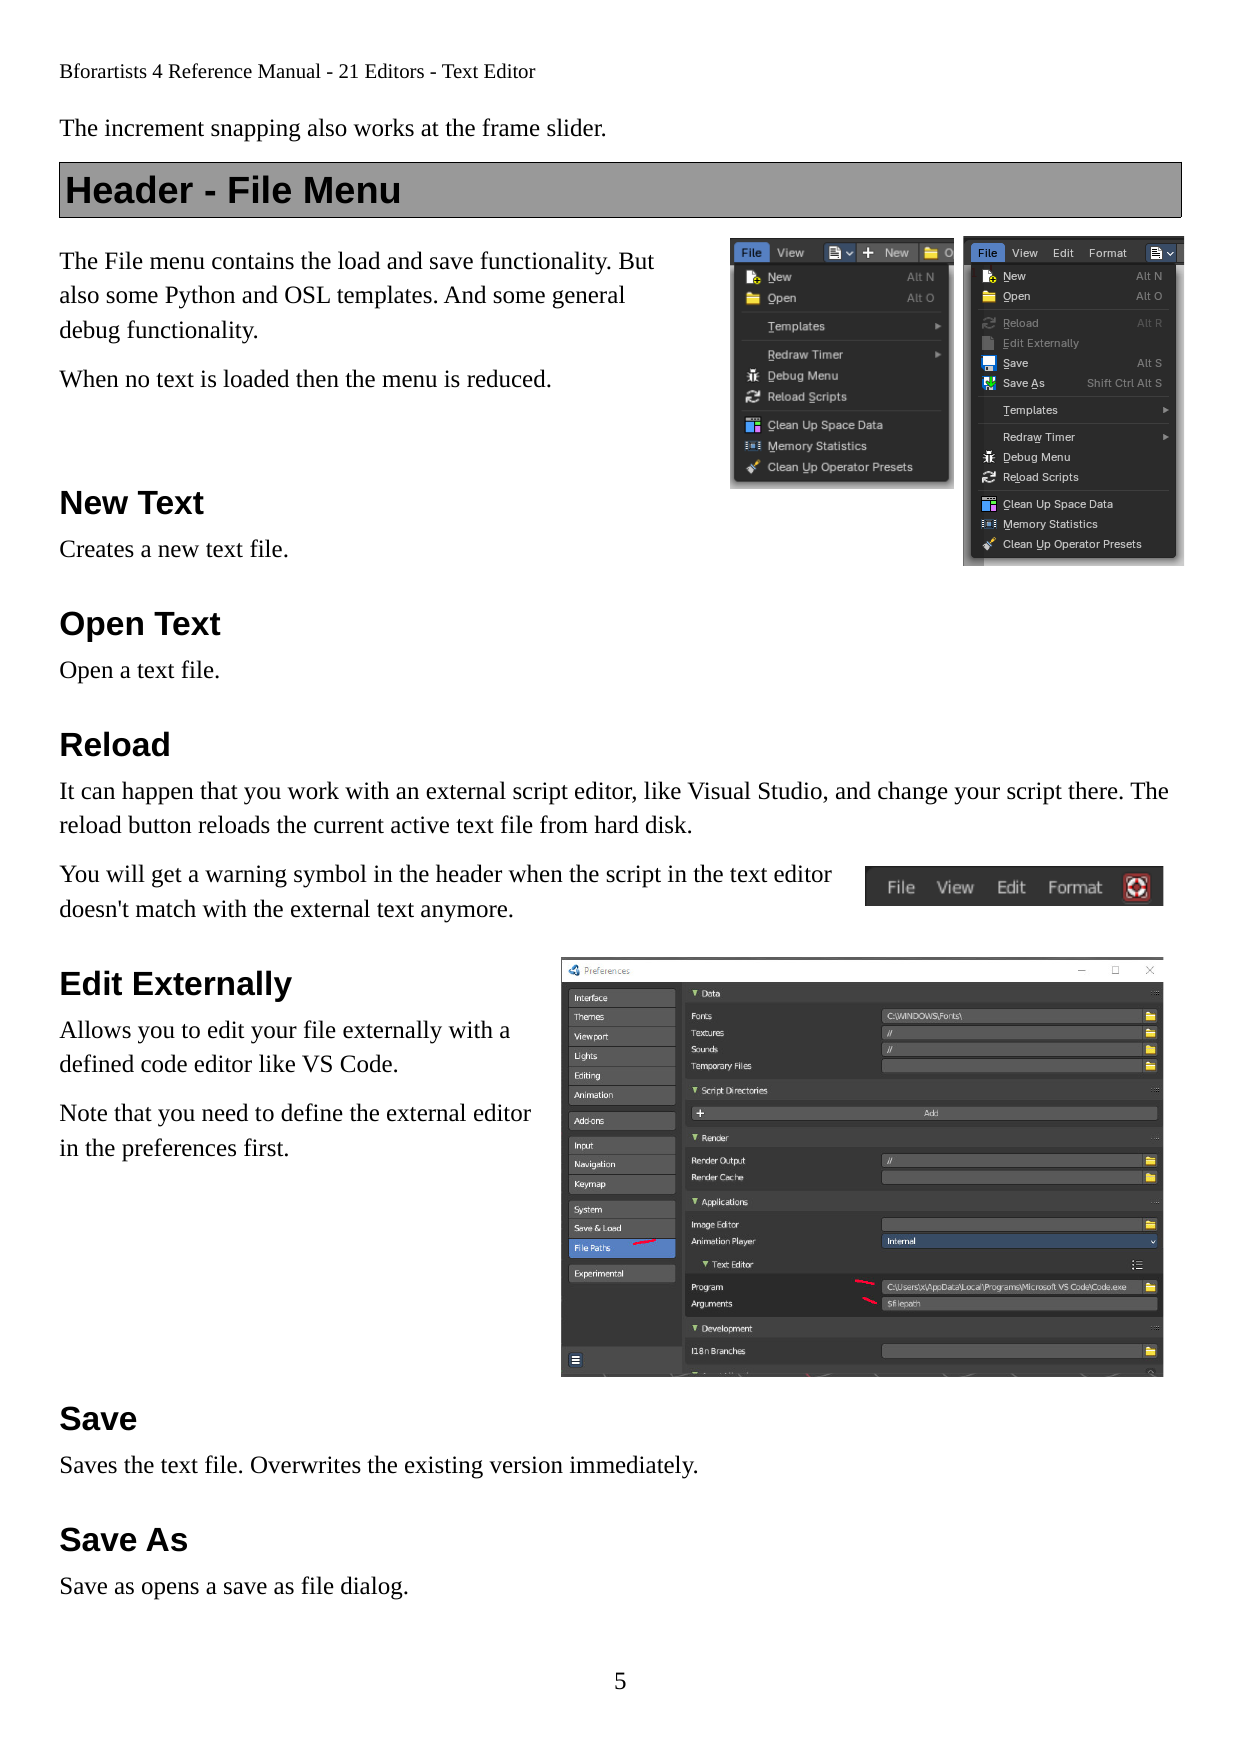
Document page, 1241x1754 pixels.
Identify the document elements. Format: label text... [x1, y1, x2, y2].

text It can happen that you work with an external script editor, like Visual Studio, and change your script there. The reload button reloads the current active text file from hard disk. [59, 776, 1181, 839]
text Creates a new text file. [59, 534, 963, 563]
picture [561, 957, 1164, 1377]
subtitle Open Text [59, 604, 1181, 642]
picture [865, 866, 1164, 906]
picture [963, 236, 1185, 566]
subtitle Reload [59, 725, 1181, 763]
table_header Header - File Menu [60, 163, 1181, 217]
text You will get a warning symbol in the header when the script in the text editor doesn't match with the external text anymore. [59, 859, 1181, 923]
text Note that you need to define the external editor in the preferences first. [59, 1098, 561, 1162]
text Allows you to edit your file externally with a defined code editor like VS Code. [59, 1015, 561, 1078]
subtitle [1164, 964, 1181, 1002]
subtitle Save As [59, 1520, 1181, 1559]
text The increment snapping also works at the frame slider. [59, 113, 1181, 141]
text Save as opens a save as file dialog. [59, 1571, 1181, 1600]
subtitle Save [59, 1399, 1181, 1438]
text Saves the text file. Overwrites the existing version immediately. [59, 1450, 1181, 1479]
text The File menu contains the load and save functionality. But also some Python and OSL templates. And some general debug functionality. [59, 246, 730, 343]
text Open a text file. [59, 655, 1181, 684]
subtitle Edit Externally [59, 964, 561, 1002]
text When no text is loaded then the menu is reduced. [59, 364, 730, 392]
picture [730, 238, 954, 489]
subtitle New Text [59, 483, 963, 521]
